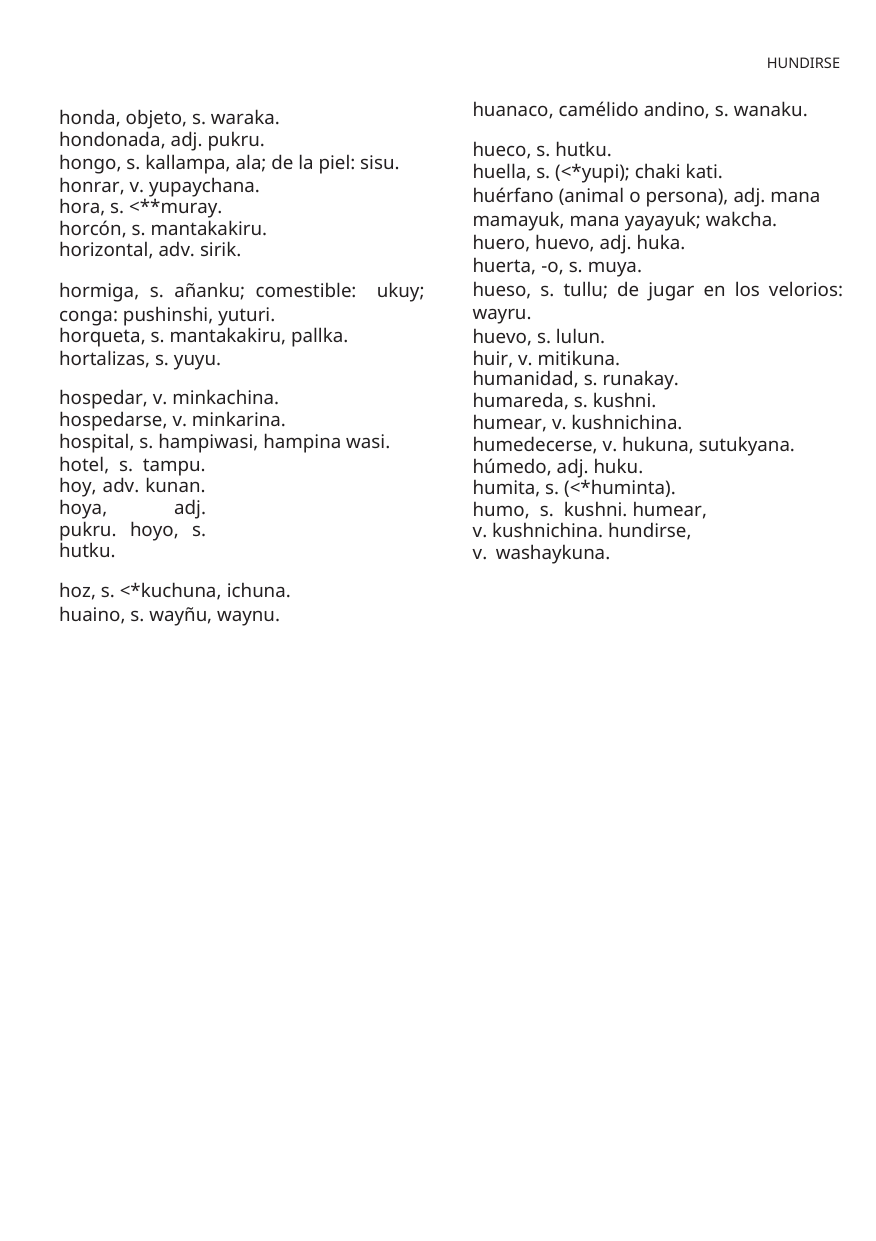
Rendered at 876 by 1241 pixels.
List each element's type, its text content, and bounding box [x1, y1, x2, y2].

text hotel, s. tampu. hoy, adv. kunan. hoya, adj. pukru. hoyo, s. hutku. [59, 454, 206, 563]
text honrar, v. yupaychana. hora, s. <**muray. horcón, s. mantakakiru. horizontal, adv. sirik. [59, 175, 269, 262]
text hueco, s. hutku. [472, 138, 856, 161]
text hospedarse, v. minkarina. [59, 408, 425, 431]
text huérfano (animal o persona), adj. mana mamayuk, mana yayayuk; wakcha. [472, 183, 856, 232]
text huir, v. mitikuna. humanidad, s. runakay. humareda, s. kushni. humear, v. kushnichina. [472, 348, 688, 435]
text huella, s. (<*yupi); chaki kati. [472, 161, 856, 183]
text huevo, s. lulun. [472, 325, 856, 348]
text hoz, s. <*kuchuna, ichuna. [59, 580, 425, 601]
text hueso, s. tullu; de jugar en los velorios: wayru. [472, 277, 856, 325]
text huero, huevo, adj. huka. [472, 232, 856, 254]
text hormiga, s. añanku; comestible: ukuy; [59, 279, 425, 302]
text HUNDIRSE [432, 53, 840, 73]
text hondonada, adj. pukru. [59, 129, 425, 151]
text huerta, -o, s. muya. [472, 254, 856, 277]
text huanaco, camélido andino, s. wanaku. [472, 97, 856, 121]
text hongo, s. kallampa, ala; de la piel: sisu. [59, 151, 425, 174]
text honda, objeto, s. waraka. [59, 104, 425, 129]
text hospital, s. hampiwasi, hampina wasi. [59, 431, 425, 453]
text huaino, s. wayñu, waynu. [59, 601, 425, 626]
text húmedo, adj. huku. humita, s. (<*huminta). humo, s. kushni. humear, v. kushnichina. hundirse, v. washaykuna. [472, 456, 709, 565]
text hospedar, v. minkachina. [59, 387, 425, 408]
text humedecerse, v. hukuna, sutukyana. [472, 435, 856, 456]
text conga: pushinshi, yuturi. horqueta, s. mantakakiru, pallka. hortalizas, s. yuyu. [59, 303, 350, 370]
